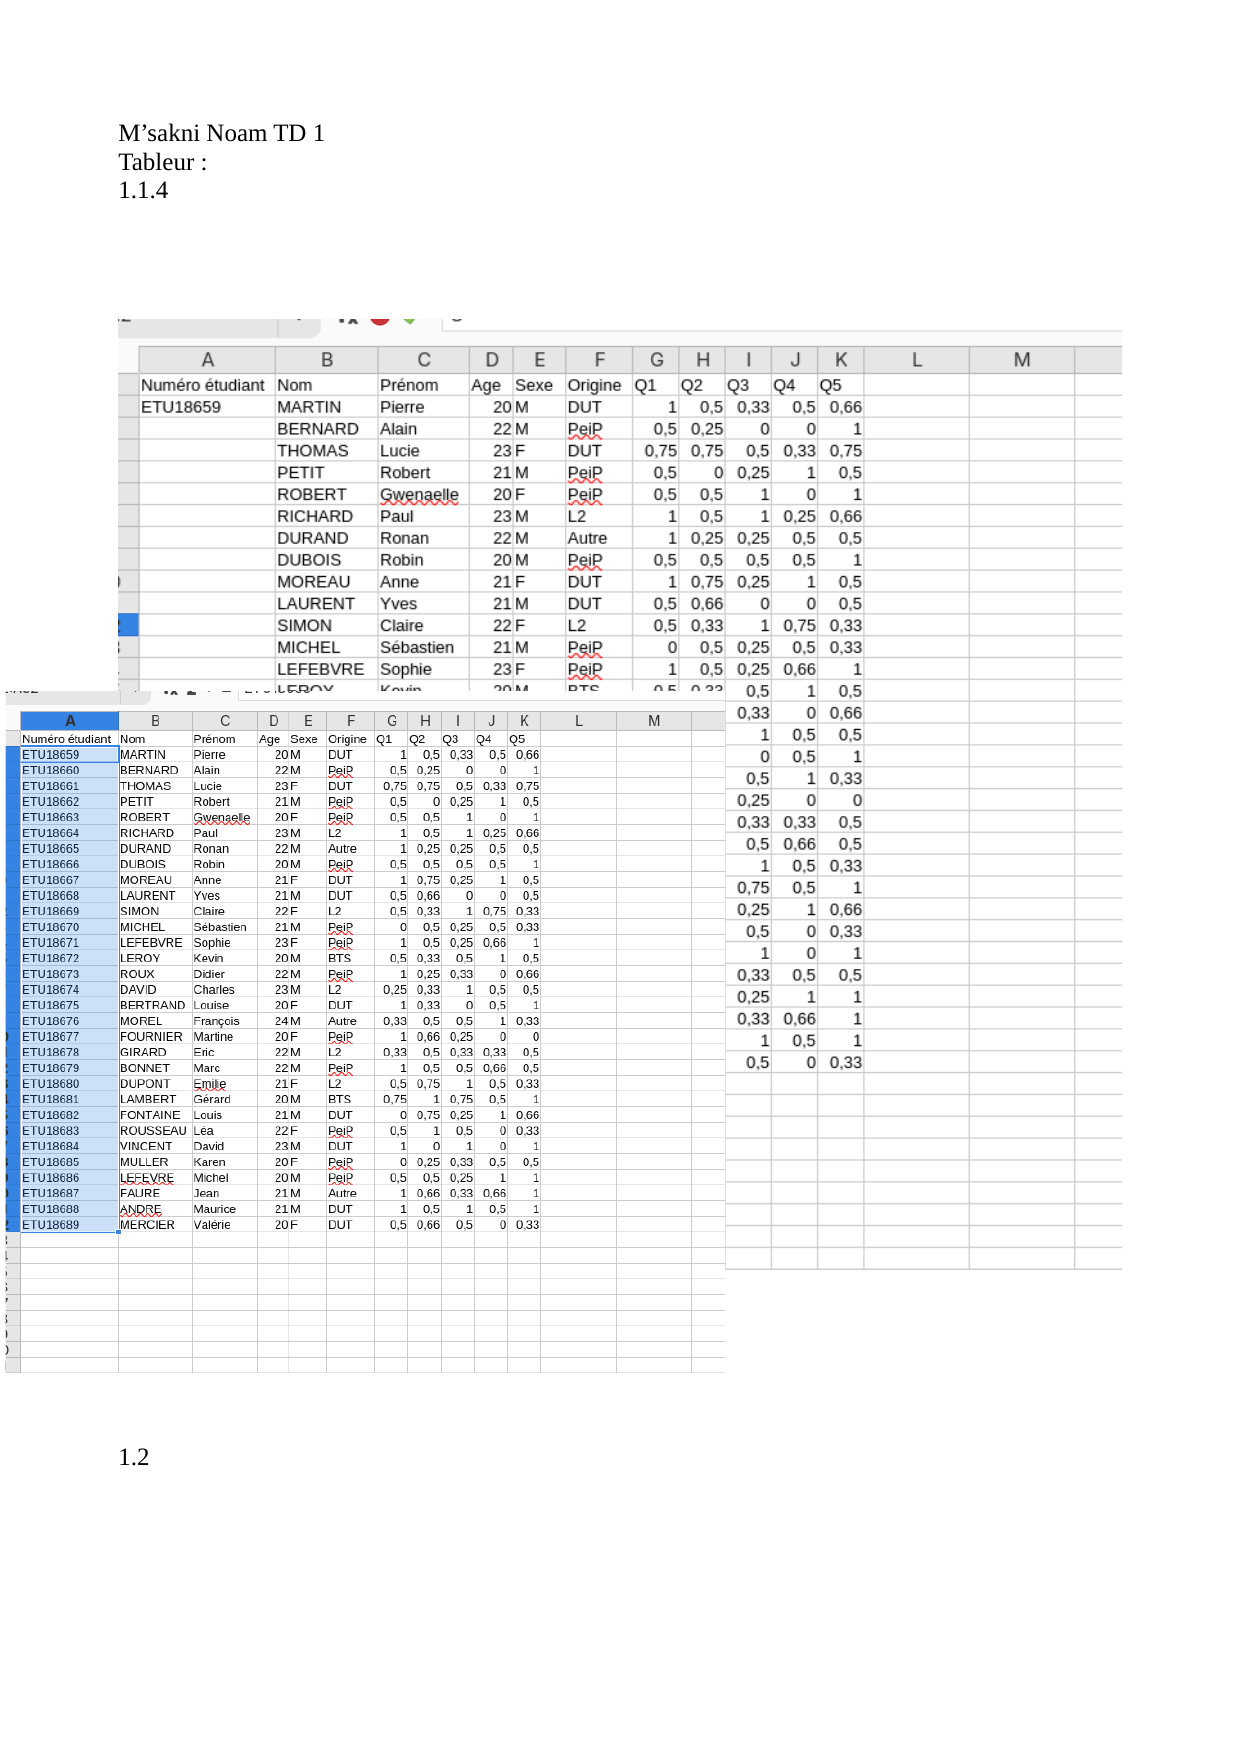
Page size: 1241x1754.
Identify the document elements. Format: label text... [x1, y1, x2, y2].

text 1.1.4 [118, 176, 1122, 204]
text M’sakni Noam TD 1 [118, 118, 1122, 147]
text 1.2 [118, 1442, 1122, 1471]
picture [5, 319, 1123, 1373]
text Tableur : [118, 147, 1122, 176]
